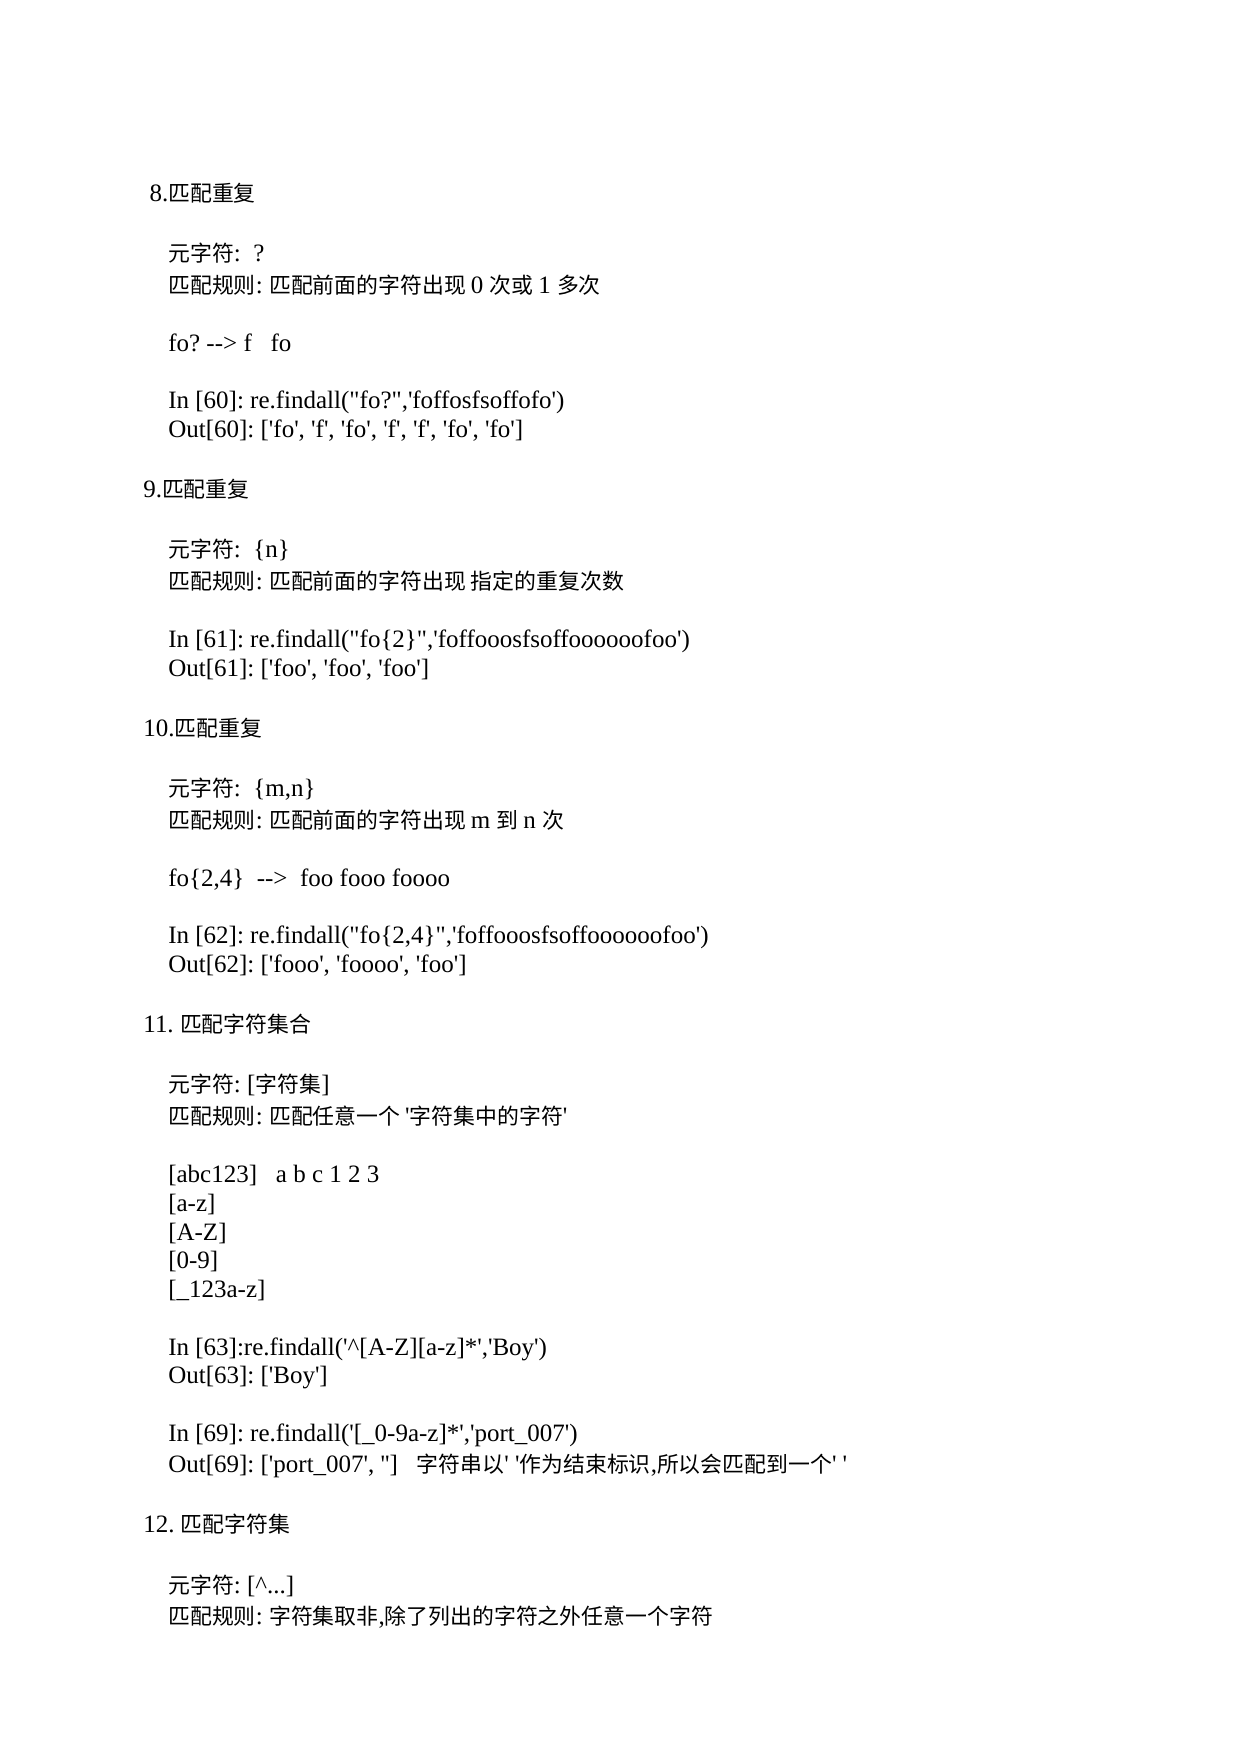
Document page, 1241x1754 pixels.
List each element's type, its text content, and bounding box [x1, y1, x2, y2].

text 匹配规则: 匹配前面的字符出现 0 次或 1 多次 [118, 268, 1122, 299]
text 匹配规则: 匹配前面的字符出现 指定的重复次数 [118, 564, 1122, 596]
text In [60]: re.findall("fo?",'foffosfsoffofo') [118, 386, 1122, 414]
text [A-Z] [118, 1217, 1122, 1246]
text [0-9] [118, 1246, 1122, 1274]
text In [62]: re.findall("fo{2,4}",'foffooosfsoffoooooofoo') [118, 921, 1122, 949]
text 11. 匹配字符集合 [118, 1007, 1122, 1038]
text Out[61]: ['foo', 'foo', 'foo'] [118, 653, 1122, 682]
text 元字符: [字符集] [118, 1067, 1122, 1099]
text 8.匹配重复 [118, 176, 1122, 207]
text Out[60]: ['fo', 'f', 'fo', 'f', 'f', 'fo', 'fo'] [118, 414, 1122, 443]
text Out[62]: ['fooo', 'foooo', 'foo'] [118, 949, 1122, 978]
text 元字符: {m,n} [118, 771, 1122, 803]
text Out[63]: ['Boy'] [118, 1361, 1122, 1389]
text [abc123] a b c 1 2 3 [118, 1159, 1122, 1188]
text 9.匹配重复 [118, 472, 1122, 503]
text 12. 匹配字符集 [118, 1507, 1122, 1539]
text fo? --> f fo [118, 328, 1122, 357]
text 元字符: {n} [118, 532, 1122, 564]
text [a-z] [118, 1188, 1122, 1217]
text 匹配规则: 匹配前面的字符出现 m 到 n 次 [118, 803, 1122, 834]
text fo{2,4} --> foo fooo foooo [118, 863, 1122, 892]
text In [61]: re.findall("fo{2}",'foffooosfsoffoooooofoo') [118, 624, 1122, 653]
text In [63]:re.findall('^[A-Z][a-z]*','Boy') [118, 1332, 1122, 1361]
text Out[69]: ['port_007', ''] 字符串以' '作为结束标识,所以会匹配到一个' ' [118, 1447, 1122, 1478]
text 元字符: [^...] [118, 1568, 1122, 1599]
text In [69]: re.findall('[_0-9a-z]*','port_007') [118, 1418, 1122, 1447]
text 匹配规则: 匹配任意一个 '字符集中的字符' [118, 1099, 1122, 1131]
text 元字符: ? [118, 236, 1122, 268]
text [_123a-z] [118, 1274, 1122, 1303]
text 10.匹配重复 [118, 711, 1122, 742]
text 匹配规则: 字符集取非,除了列出的字符之外任意一个字符 [118, 1599, 1122, 1631]
